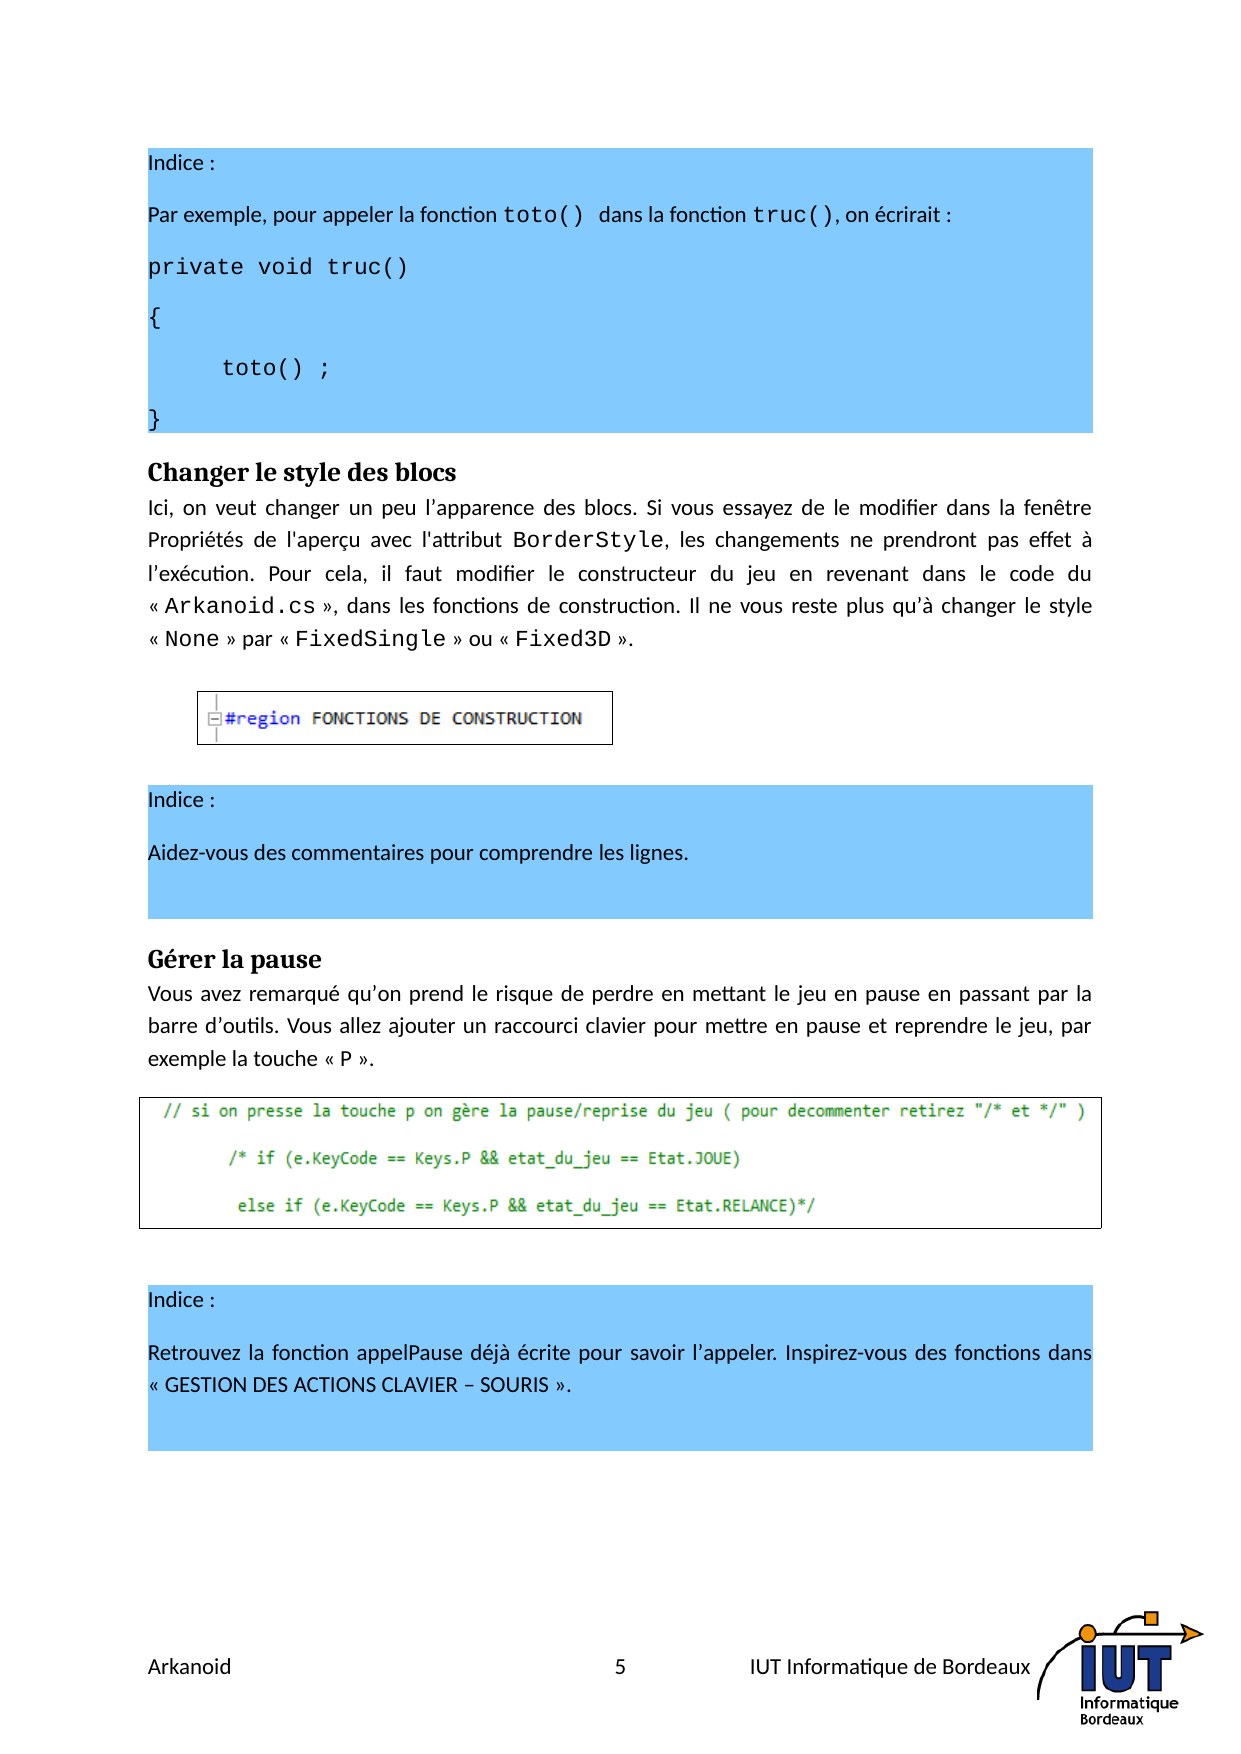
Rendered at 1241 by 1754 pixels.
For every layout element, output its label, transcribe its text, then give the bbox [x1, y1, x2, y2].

text Retrouvez la fonction appelPause déjà écrite pour savoir l’appeler. Inspirez-vous des fonctions dans « GESTION DES ACTIONS CLAVIER – SOURIS ». [148, 1338, 1093, 1398]
text Ici, on veut changer un peu l’apparence des blocs. Si vous essayez de le modifier dans la fenêtre Propriétés de l'aperçu avec l'attribut BorderStyle, les changements ne prendront pas effet à l’exécution. Pour cela, il faut modifier le constructeur du jeu en revenant dans le code du « Arkanoid.cs », dans les fonctions de construction. Il ne vous reste plus qu’à changer le style « None » par « FixedSingle » ou « Fixed3D ». [148, 493, 1093, 653]
text } [148, 407, 1093, 433]
text { [148, 306, 1093, 332]
picture [1037, 1610, 1208, 1729]
subtitle Changer le style des blocs [148, 457, 1093, 489]
text toto() ; [148, 356, 1093, 382]
text Indice : [148, 785, 1093, 813]
text Indice : [148, 148, 1093, 176]
text Vous avez remarqué qu’on prend le risque de perdre en mettant le jeu en pause en passant par la barre d’outils. Vous allez ajouter un raccourci clavier pour mettre en pause et reprendre le jeu, par exemple la touche « P ». [148, 979, 1093, 1072]
text Par exemple, pour appeler la fonction toto() dans la fonction truc(), on écrirait : [148, 201, 1093, 230]
subtitle Gérer la pause [148, 944, 1093, 975]
text Indice : [148, 1285, 1093, 1313]
text Aidez-vous des commentaires pour comprendre les lignes. [148, 838, 1093, 866]
text private void truc() [148, 255, 1093, 281]
